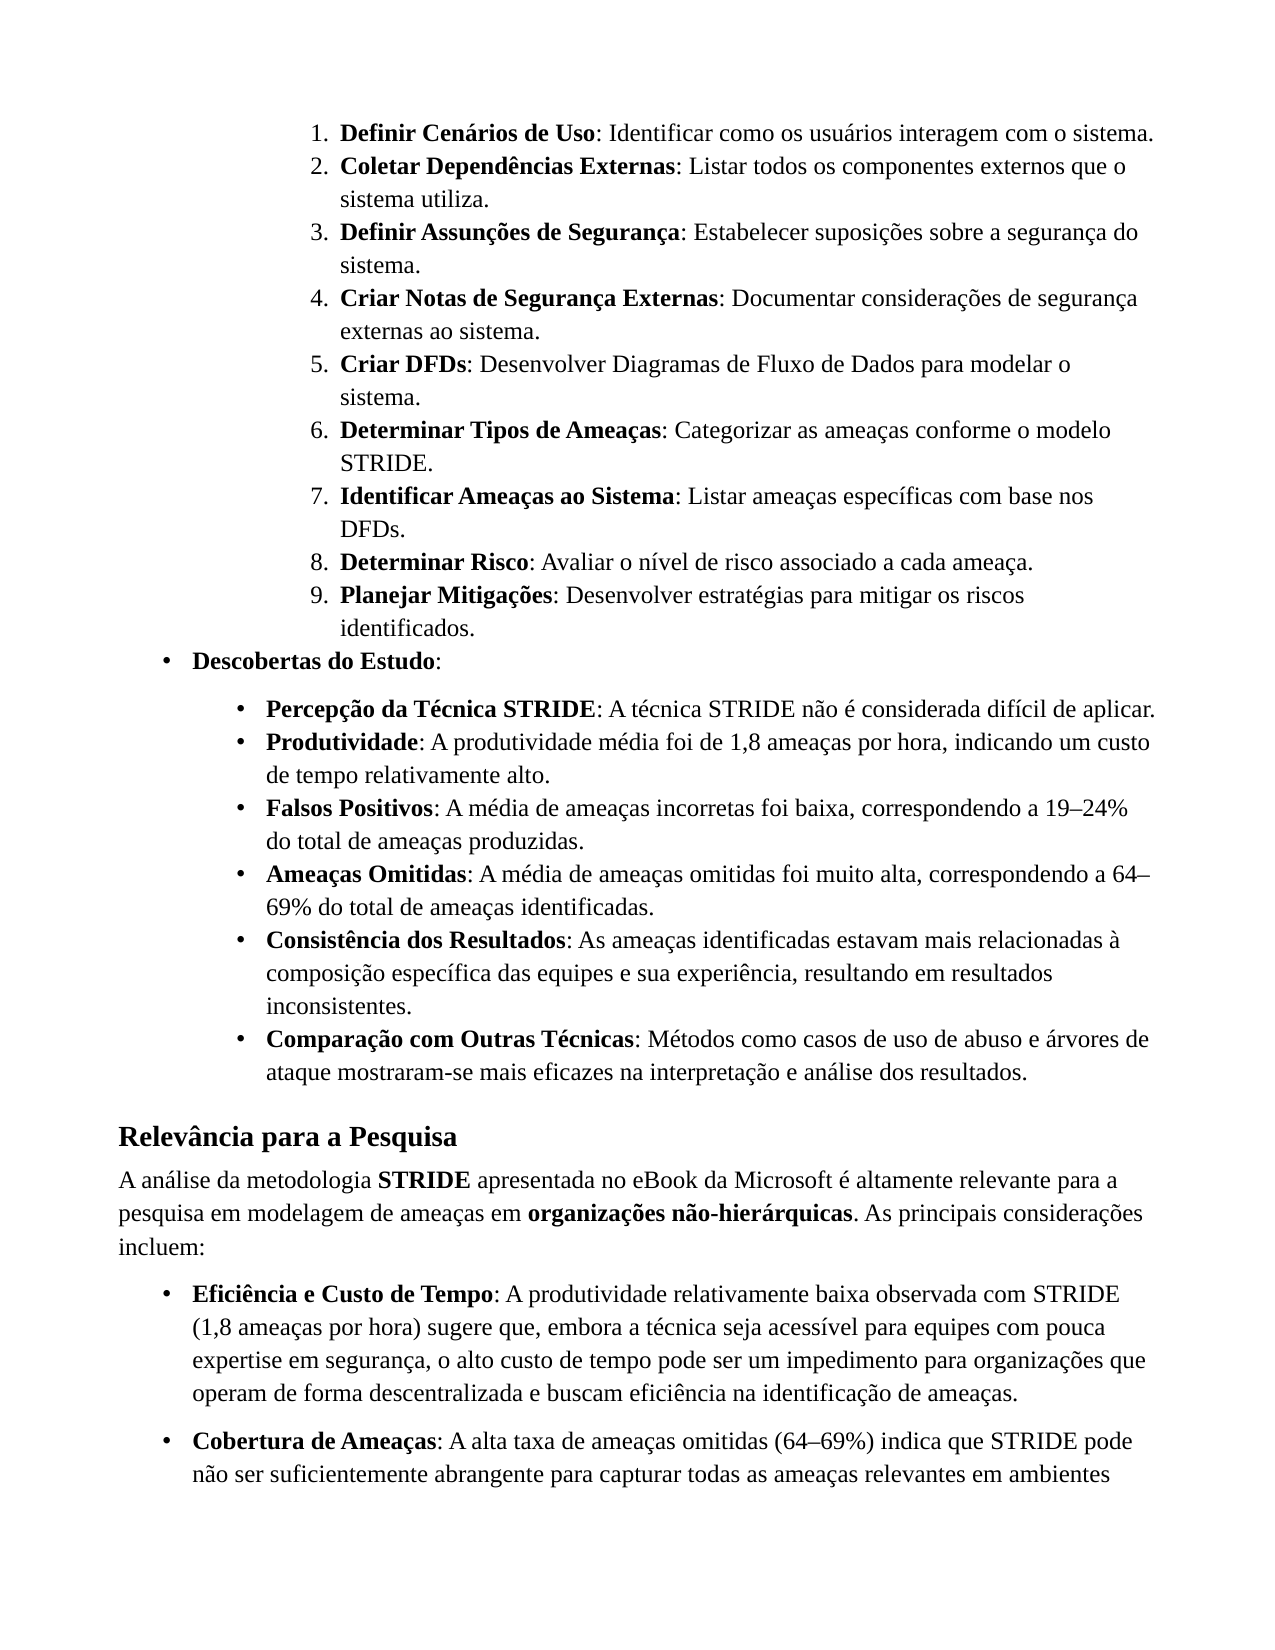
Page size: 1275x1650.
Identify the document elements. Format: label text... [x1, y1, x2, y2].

list Determinar Risco: Avaliar o nível de risco associado a cada ameaça. [310, 547, 1157, 576]
list Percepção da Técnica STRIDE: A técnica STRIDE não é considerada difícil de aplicar. [236, 694, 1157, 723]
list Planejar Mitigações: Desenvolver estratégias para mitigar os riscos identificados. [310, 580, 1157, 642]
list Criar DFDs: Desenvolver Diagramas de Fluxo de Dados para modelar o sistema. [310, 349, 1157, 411]
text A análise da metodologia STRIDE apresentada no eBook da Microsoft é altamente relevante para a pesquisa em modelagem de ameaças em organizações não-hierárquicas. As principais considerações incluem: [118, 1166, 1157, 1260]
list Definir Assunções de Segurança: Estabelecer suposições sobre a segurança do sistema. [310, 217, 1157, 279]
list Descobertas do Estudo: [162, 646, 1157, 675]
list Eficiência e Custo de Tempo: A produtividade relativamente baixa observada com STRIDE (1,8 ameaças por hora) sugere que, embora a técnica seja acessível para equipes com pouca expertise em segurança, o alto custo de tempo pode ser um impedimento para organizações que operam de forma descentralizada e buscam eficiência na identificação de ameaças. [162, 1279, 1157, 1407]
list Criar Notas de Segurança Externas: Documentar considerações de segurança externas ao sistema. [310, 283, 1157, 345]
list Falsos Positivos: A média de ameaças incorretas foi baixa, correspondendo a 19–24% do total de ameaças produzidas. [236, 793, 1157, 855]
list Cobertura de Ameaças: A alta taxa de ameaças omitidas (64–69%) indica que STRIDE pode não ser suficientemente abrangente para capturar todas as ameaças relevantes em ambientes [162, 1426, 1157, 1488]
subtitle Relevância para a Pesquisa [118, 1119, 1157, 1153]
list Produtividade: A produtividade média foi de 1,8 ameaças por hora, indicando um custo de tempo relativamente alto. [236, 727, 1157, 789]
list Definir Cenários de Uso: Identificar como os usuários interagem com o sistema. [310, 118, 1157, 147]
list Ameaças Omitidas: A média de ameaças omitidas foi muito alta, correspondendo a 64–69% do total de ameaças identificadas. [236, 859, 1157, 921]
list Consistência dos Resultados: As ameaças identificadas estavam mais relacionadas à composição específica das equipes e sua experiência, resultando em resultados inconsistentes. [236, 925, 1157, 1020]
list Identificar Ameaças ao Sistema: Listar ameaças específicas com base nos DFDs. [310, 481, 1157, 543]
list Determinar Tipos de Ameaças: Categorizar as ameaças conforme o modelo STRIDE. [310, 415, 1157, 477]
list Comparação com Outras Técnicas: Métodos como casos de uso de abuso e árvores de ataque mostraram-se mais eficazes na interpretação e análise dos resultados. [236, 1024, 1157, 1086]
list Coletar Dependências Externas: Listar todos os componentes externos que o sistema utiliza. [310, 151, 1157, 213]
